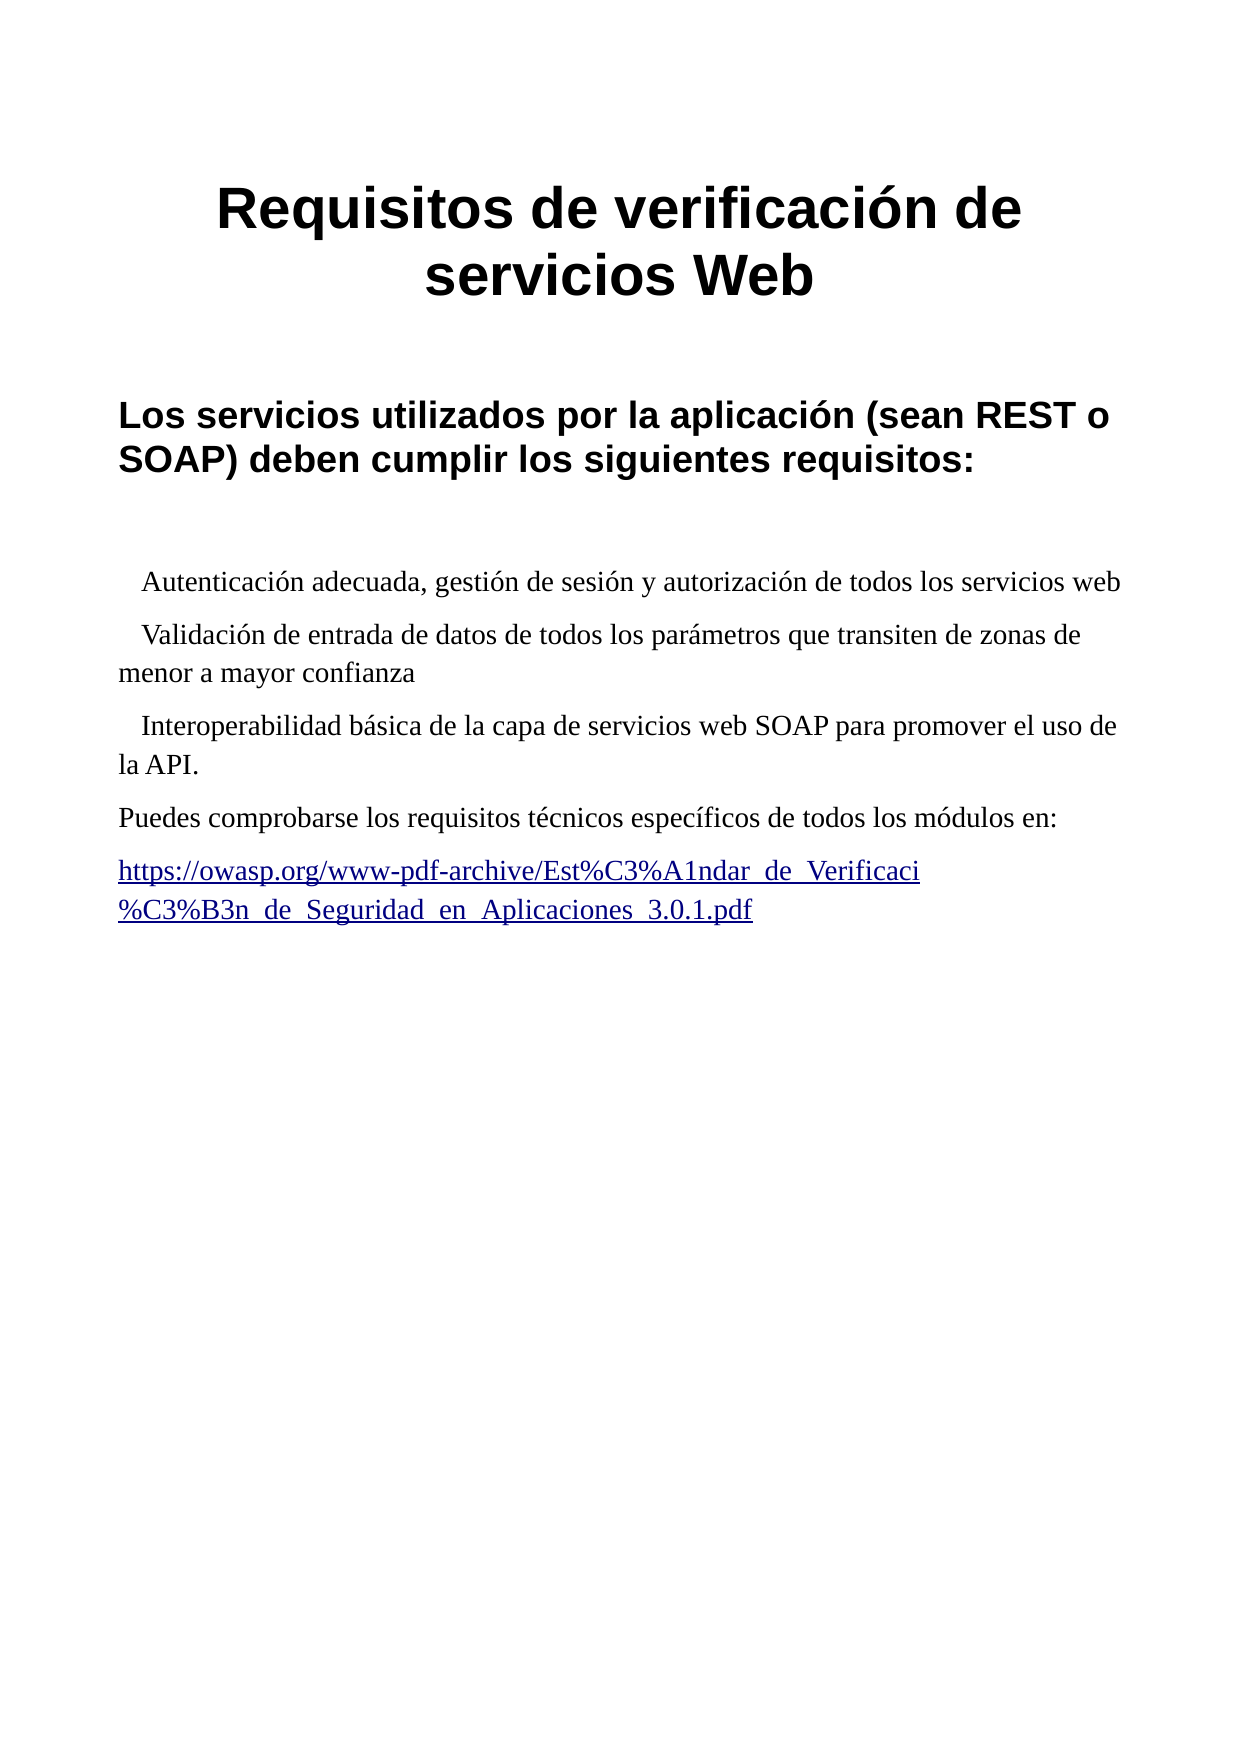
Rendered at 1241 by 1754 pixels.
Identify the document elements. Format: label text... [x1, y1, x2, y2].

text Interoperabilidad básica de la capa de servicios web SOAP para promover el uso de la API. [118, 708, 1122, 781]
text https://owasp.org/www-pdf-archive/Est%C3%A1ndar_de_Verificaci%C3%B3n_de_Seguridad_en_Aplicaciones_3.0.1.pdf [118, 853, 1122, 925]
text Validación de entrada de datos de todos los parámetros que transiten de zonas de menor a mayor confianza [118, 617, 1122, 689]
text Autenticación adecuada, gestión de sesión y autorización de todos los servicios web [118, 564, 1122, 597]
subtitle Los servicios utilizados por la aplicación (sean REST o SOAP) deben cumplir los siguientes requisitos: [118, 393, 1122, 480]
text Puedes comprobarse los requisitos técnicos específicos de todos los módulos en: [118, 800, 1122, 834]
title Requisitos de verificación de servicios Web [118, 174, 1122, 308]
